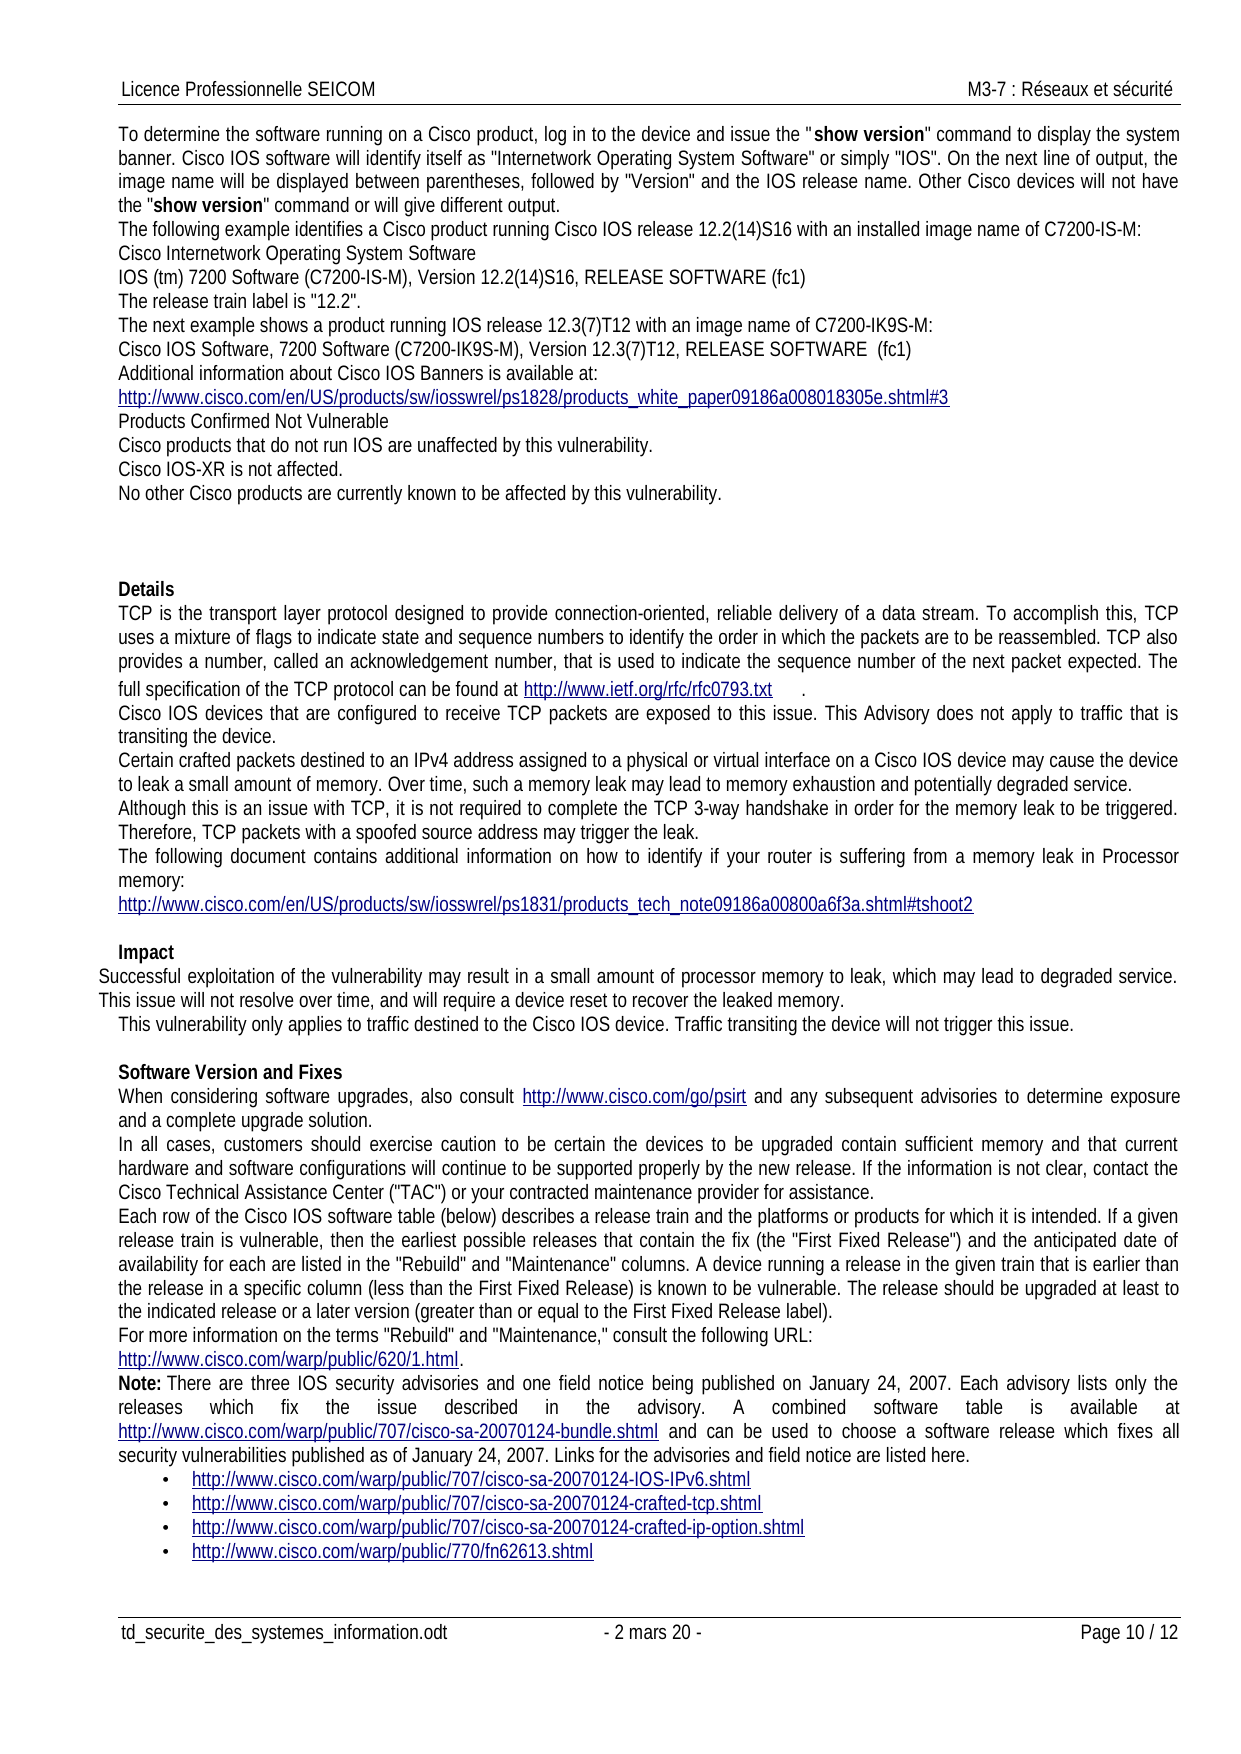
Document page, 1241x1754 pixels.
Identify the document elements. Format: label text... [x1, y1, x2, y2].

list http://www.cisco.com/warp/public/707/cisco-sa-20070124-crafted-ip-option.shtml [162, 1515, 1181, 1539]
text The following example identifies a Cisco product running Cisco IOS release 12.2(14)S16 with an installed image name of C7200-IS-M: [118, 217, 1181, 241]
text Cisco IOS devices that are configured to receive TCP packets are exposed to this issue. This Advisory does not apply to traffic that is transiting the device. [118, 700, 1181, 748]
text Cisco IOS Software, 7200 Software (C7200-IK9S-M), Version 12.3(7)T12, RELEASE SOFTWARE (fc1) [118, 337, 1181, 361]
text http://www.cisco.com/en/US/products/sw/iosswrel/ps1831/products_tech_note09186a00800a6f3a.shtml#tshoot2 [118, 892, 1181, 916]
text Although this is an issue with TCP, it is not required to complete the TCP 3-way handshake in order for the memory leak to be triggered. Therefore, TCP packets with a spoofed source address may trigger the leak. [118, 796, 1181, 844]
text No other Cisco products are currently known to be affected by this vulnerability. [118, 481, 1181, 505]
text For more information on the terms "Rebuild" and "Maintenance," consult the following URL: [118, 1323, 1181, 1347]
text To determine the software running on a Cisco product, log in to the device and issue the "show version" command to display the system banner. Cisco IOS software will identify itself as "Internetwork Operating System Software" or simply "IOS". On the next line of output, the image name will be displayed between parentheses, followed by "Version" and the IOS release name. Other Cisco devices will not have the "show version" command or will give different output. [118, 121, 1181, 217]
text http://www.cisco.com/warp/public/620/1.html. [118, 1347, 1181, 1371]
text TCP is the transport layer protocol designed to provide connection-oriented, reliable delivery of a data stream. To accomplish this, TCP uses a mixture of flags to indicate state and sequence numbers to identify the order in which the packets are to be reassembled. TCP also provides a number, called an acknowledgement number, that is used to indicate the sequence number of the next packet expected. The full specification of the TCP protocol can be found at http://www.ietf.org/rfc/rfc0793.txt . [118, 601, 1181, 700]
text Cisco products that do not run IOS are unaffected by this vulnerability. [118, 433, 1181, 457]
list http://www.cisco.com/warp/public/707/cisco-sa-20070124-IOS-IPv6.shtml [162, 1467, 1181, 1491]
text Impact [118, 940, 1181, 964]
text Cisco Internetwork Operating System Software [118, 241, 1181, 265]
text Each row of the Cisco IOS software table (below) describes a release train and the platforms or products for which it is intended. If a given release train is vulnerable, then the earliest possible releases that contain the fix (the "First Fixed Release") and the anticipated date of availability for each are listed in the "Rebuild" and "Maintenance" columns. A device running a release in the given train that is earlier than the release in a specific column (less than the First Fixed Release) is known to be vulnerable. The release should be upgraded at least to the indicated release or a later version (greater than or equal to the First Fixed Release label). [118, 1203, 1181, 1323]
text http://www.cisco.com/en/US/products/sw/iosswrel/ps1828/products_white_paper09186a008018305e.shtml#3 [118, 385, 1181, 409]
text When considering software upgrades, also consult http://www.cisco.com/go/psirt and any subsequent advisories to determine exposure and a complete upgrade solution. [118, 1084, 1181, 1132]
text Successful exploitation of the vulnerability may result in a small amount of processor memory to leak, which may lead to degraded service. This issue will not resolve over time, and will require a device reset to recover the leaked memory. [98, 964, 1181, 1012]
text The next example shows a product running IOS release 12.3(7)T12 with an image name of C7200-IK9S-M: [118, 313, 1181, 337]
text The following document contains additional information on how to identify if your router is suffering from a memory leak in Processor memory: [118, 844, 1181, 892]
text The release train label is "12.2". [118, 289, 1181, 313]
text Certain crafted packets destined to an IPv4 address assigned to a physical or virtual interface on a Cisco IOS device may cause the device to leak a small amount of memory. Over time, such a memory leak may lead to memory exhaustion and potentially degraded service. [118, 748, 1181, 796]
list http://www.cisco.com/warp/public/707/cisco-sa-20070124-crafted-tcp.shtml [162, 1491, 1181, 1515]
text In all cases, customers should exercise caution to be certain the devices to be upgraded contain sufficient memory and that current hardware and software configurations will continue to be supported properly by the new release. If the information is not clear, contact the Cisco Technical Assistance Center ("TAC") or your contracted maintenance provider for assistance. [118, 1132, 1181, 1203]
text Software Version and Fixes [118, 1060, 1181, 1084]
text IOS (tm) 7200 Software (C7200-IS-M), Version 12.2(14)S16, RELEASE SOFTWARE (fc1) [118, 265, 1181, 289]
text Cisco IOS-XR is not affected. [118, 457, 1181, 481]
text Details [118, 577, 1181, 601]
list http://www.cisco.com/warp/public/770/fn62613.shtml [162, 1539, 1181, 1563]
text Products Confirmed Not Vulnerable [118, 409, 1181, 433]
text Note: There are three IOS security advisories and one field notice being published on January 24, 2007. Each advisory lists only the releases which fix the issue described in the advisory. A combined software table is available at http://www.cisco.com/warp/public/707/cisco-sa-20070124-bundle.shtml and can be used to choose a software release which fixes all security vulnerabilities published as of January 24, 2007. Links for the advisories and field notice are listed here. [118, 1371, 1181, 1467]
text Additional information about Cisco IOS Banners is available at: [118, 361, 1181, 385]
text This vulnerability only applies to traffic destined to the Cisco IOS device. Traffic transiting the device will not trigger this issue. [118, 1012, 1181, 1036]
